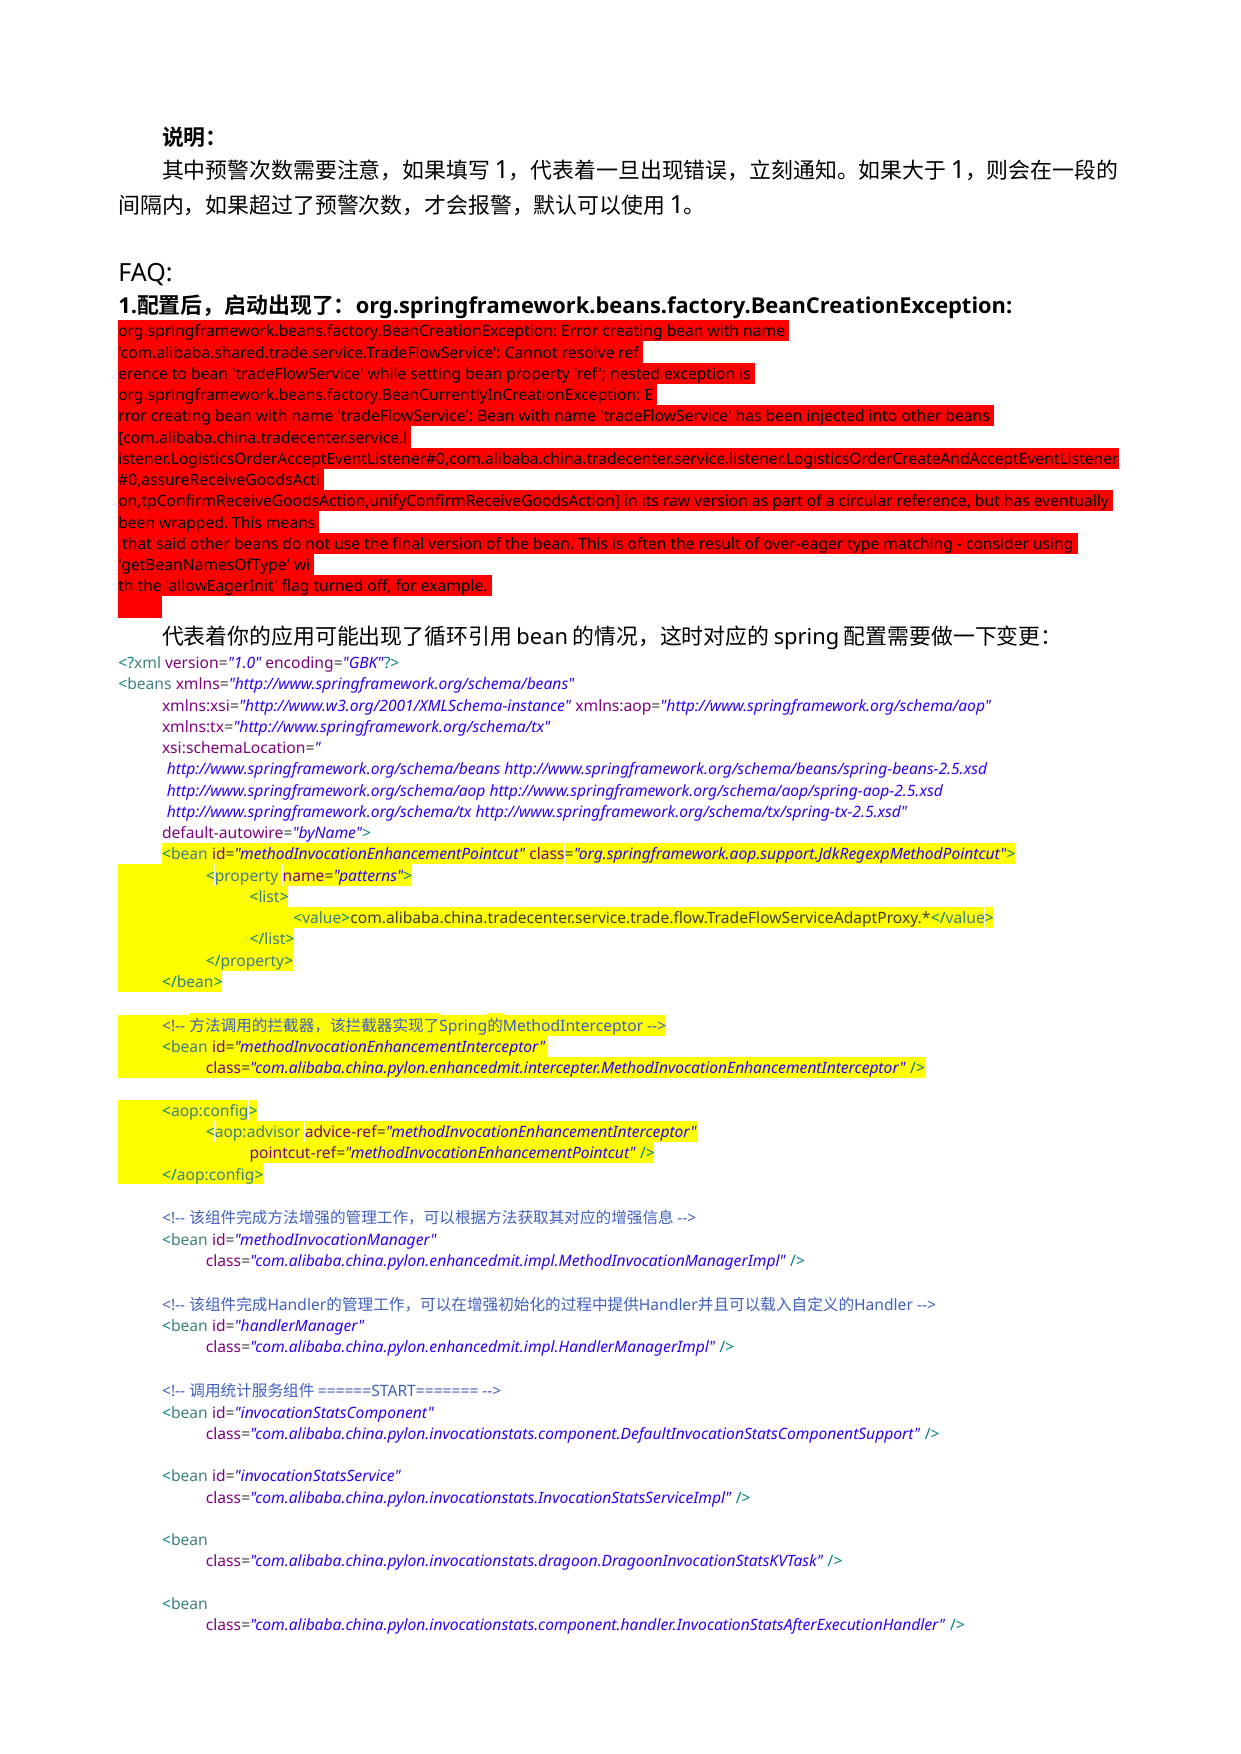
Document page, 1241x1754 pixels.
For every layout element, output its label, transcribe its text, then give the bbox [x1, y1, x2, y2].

text <!-- 调用统计服务组件 ======START======= --> [118, 1379, 1122, 1401]
text <bean id="methodInvocationEnhancementInterceptor" [118, 1036, 1122, 1057]
text </bean> [118, 971, 1122, 992]
text class="com.alibaba.china.pylon.invocationstats.component.handler.InvocationStatsAfterExecutionHandler" /> [118, 1614, 1122, 1635]
text <list> [118, 886, 1122, 907]
text <bean [118, 1529, 1122, 1550]
text org.springframework.beans.factory.BeanCreationException: Error creating bean with name 'com.alibaba.shared.trade.service.TradeFlowService': Cannot resolve ref [118, 320, 1122, 363]
text default-autowire="byName"> [118, 822, 1122, 843]
text <!-- 方法调用的拦截器，该拦截器实现了Spring的MethodInterceptor --> [118, 1013, 1122, 1036]
text on,tpConfirmReceiveGoodsAction,unifyConfirmReceiveGoodsAction] in its raw version as part of a circular reference, but has eventually been wrapped. This means [118, 490, 1122, 533]
text <!-- 该组件完成Handler的管理工作，可以在增强初始化的过程中提供Handler并且可以载入自定义的Handler --> [118, 1292, 1122, 1315]
text FAQ: [118, 254, 1122, 288]
text erence to bean 'tradeFlowService' while setting bean property 'ref'; nested exception is org.springframework.beans.factory.BeanCurrentlyInCreationException: E [118, 363, 1122, 405]
text class="com.alibaba.china.pylon.invocationstats.component.DefaultInvocationStatsComponentSupport" /> [118, 1423, 1122, 1444]
text class="com.alibaba.china.pylon.invocationstats.dragoon.DragoonInvocationStatsKVTask" /> [118, 1550, 1122, 1571]
text rror creating bean with name 'tradeFlowService': Bean with name 'tradeFlowService' has been injected into other beans [com.alibaba.china.tradecenter.service.l [118, 405, 1122, 448]
text 说明： [118, 118, 1122, 152]
text <!-- 该组件完成方法增强的管理工作，可以根据方法获取其对应的增强信息 --> [118, 1206, 1122, 1228]
text that said other beans do not use the final version of the bean. This is often the result of over-eager type matching - consider using 'getBeanNamesOfType' wi [118, 533, 1122, 575]
text <?xml version="1.0" encoding="GBK"?> [118, 652, 1122, 673]
text <bean id="invocationStatsComponent" [118, 1401, 1122, 1423]
text xmlns:tx="http://www.springframework.org/schema/tx" [118, 716, 1122, 737]
text <value>com.alibaba.china.tradecenter.service.trade.flow.TradeFlowServiceAdaptProxy.*</value> [118, 907, 1122, 928]
text </list> [118, 928, 1122, 949]
text class="com.alibaba.china.pylon.enhancedmit.impl.HandlerManagerImpl" /> [118, 1336, 1122, 1357]
text <beans xmlns="http://www.springframework.org/schema/beans" [118, 673, 1122, 694]
text 代表着你的应用可能出现了循环引用bean的情况，这时对应的spring配置需要做一下变更： [118, 618, 1122, 652]
text xmlns:xsi="http://www.w3.org/2001/XMLSchema-instance" xmlns:aop="http://www.springframework.org/schema/aop" [118, 694, 1122, 716]
text th the 'allowEagerInit' flag turned off, for example. [118, 575, 1122, 596]
text pointcut-ref="methodInvocationEnhancementPointcut" /> [118, 1142, 1122, 1163]
text <bean id="invocationStatsService" [118, 1465, 1122, 1486]
text <bean id="methodInvocationEnhancementPointcut" class="org.springframework.aop.support.JdkRegexpMethodPointcut"> [118, 843, 1122, 864]
text </aop:config> [118, 1163, 1122, 1184]
text http://www.springframework.org/schema/aop http://www.springframework.org/schema/aop/spring-aop-2.5.xsd [118, 779, 1122, 801]
text <property name="patterns"> [118, 864, 1122, 886]
text class="com.alibaba.china.pylon.enhancedmit.intercepter.MethodInvocationEnhancementInterceptor" /> [118, 1057, 1122, 1078]
text <aop:config> [118, 1099, 1122, 1121]
text 其中预警次数需要注意，如果填写1，代表着一旦出现错误，立刻通知。如果大于1，则会在一段的间隔内，如果超过了预警次数，才会报警，默认可以使用1。 [118, 152, 1122, 220]
text <aop:advisor advice-ref="methodInvocationEnhancementInterceptor" [118, 1121, 1122, 1142]
text http://www.springframework.org/schema/tx http://www.springframework.org/schema/tx/spring-tx-2.5.xsd" [118, 801, 1122, 822]
text 1.配置后，启动出现了：org.springframework.beans.factory.BeanCreationException: [118, 288, 1122, 320]
text <bean id="methodInvocationManager" [118, 1228, 1122, 1250]
text <bean [118, 1593, 1122, 1614]
text </property> [118, 949, 1122, 971]
text istener.LogisticsOrderAcceptEventListener#0,com.alibaba.china.tradecenter.service.listener.LogisticsOrderCreateAndAcceptEventListener#0,assureReceiveGoodsActi [118, 448, 1122, 490]
text class="com.alibaba.china.pylon.enhancedmit.impl.MethodInvocationManagerImpl" /> [118, 1250, 1122, 1271]
text <bean id="handlerManager" [118, 1315, 1122, 1336]
text http://www.springframework.org/schema/beans http://www.springframework.org/schema/beans/spring-beans-2.5.xsd [118, 758, 1122, 779]
text xsi:schemaLocation=" [118, 737, 1122, 758]
text class="com.alibaba.china.pylon.invocationstats.InvocationStatsServiceImpl" /> [118, 1486, 1122, 1508]
